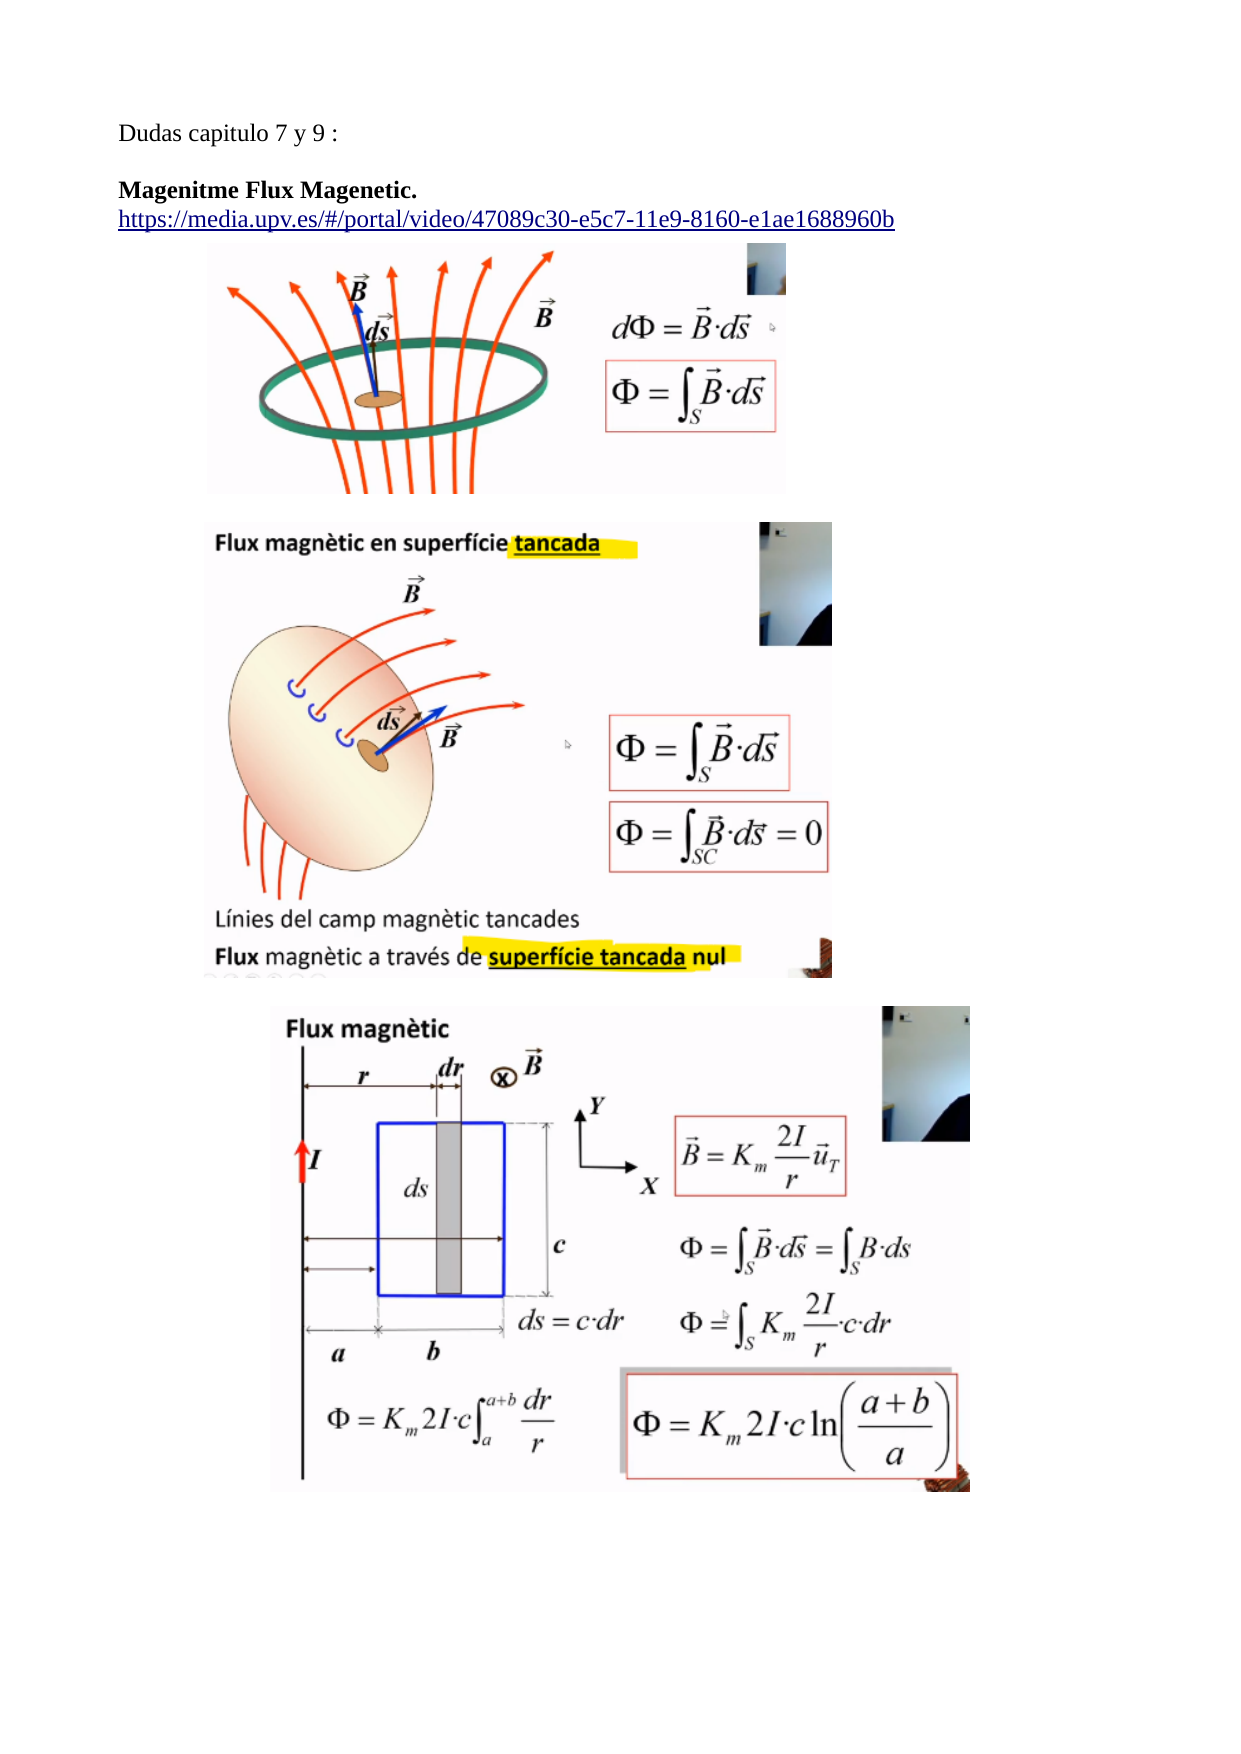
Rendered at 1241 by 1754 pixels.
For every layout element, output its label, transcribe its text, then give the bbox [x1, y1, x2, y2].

picture [203, 522, 832, 978]
text https://media.upv.es/#/portal/video/47089c30-e5c7-11e9-8160-e1ae1688960b [118, 204, 1122, 233]
text Magenitme Flux Magenetic. [118, 176, 1122, 204]
picture [207, 243, 786, 494]
text Dudas capitulo 7 y 9 : [118, 118, 1122, 147]
picture [270, 1006, 970, 1492]
